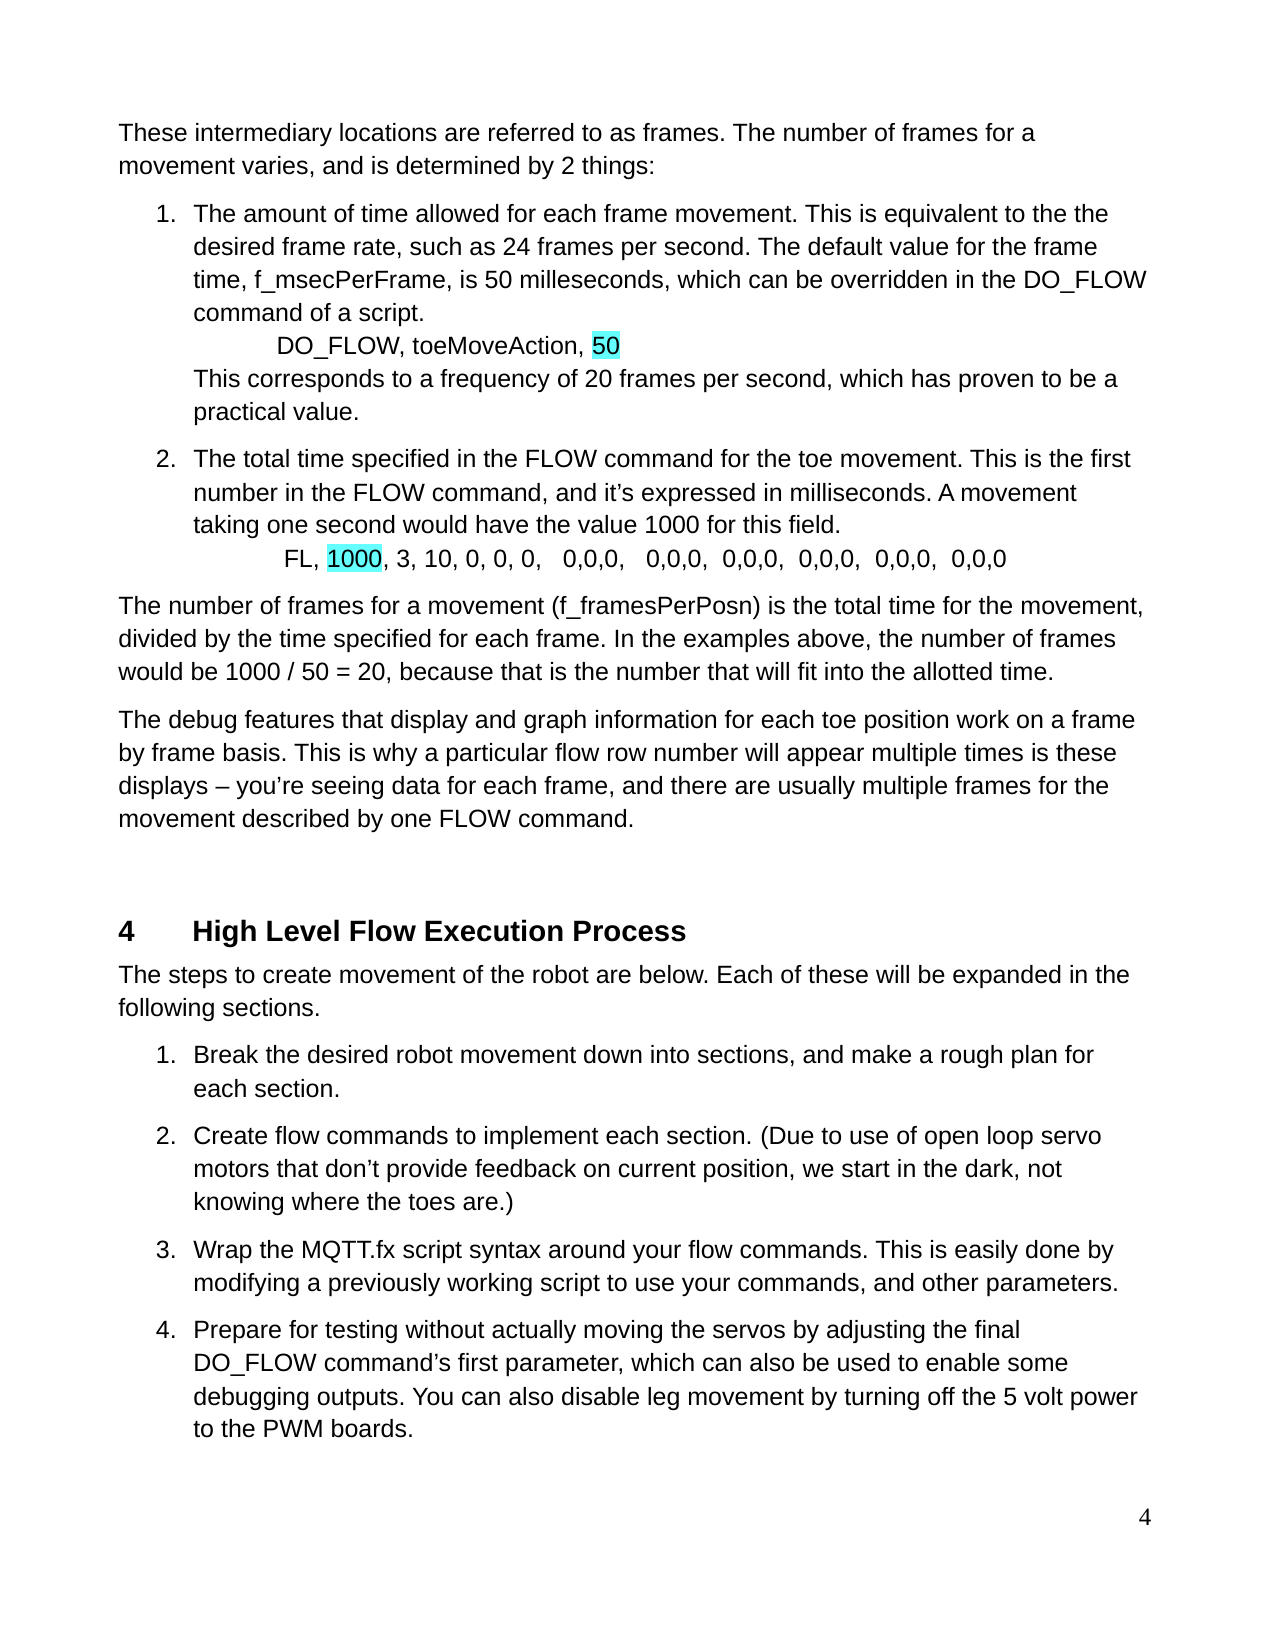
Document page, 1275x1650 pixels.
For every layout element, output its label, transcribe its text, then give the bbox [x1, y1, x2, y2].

list Create flow commands to implement each section. (Due to use of open loop servo motors that don’t provide feedback on current position, we start in the dark, not knowing where the toes are.) [156, 1121, 1151, 1216]
text These intermediary locations are referred to as frames. The number of frames for a movement varies, and is determined by 2 things: [118, 118, 1151, 180]
list Prepare for testing without actually moving the servos by adjusting the final DO_FLOW command’s first parameter, which can also be used to enable some debugging outputs. You can also disable leg movement by turning off the 5 volt power to the PWM boards. [156, 1315, 1151, 1443]
list Break the desired robot movement down into sections, and make a rough plan for each section. [156, 1041, 1151, 1102]
list The total time specified in the FLOW command for the toe movement. This is the first number in the FLOW command, and it’s expressed in milliseconds. A movement taking one second would have the value 1000 for this field. FL, 1000, 3, 10, 0, 0, 0, 0,0,0, 0,0,0, 0,0,0, 0,0,0, 0,0,0, 0,0,0 [156, 444, 1151, 572]
text The steps to create movement of the robot are below. Each of these will be expanded in the following sections. [118, 960, 1151, 1022]
text The number of frames for a movement (f_framesPerPosn) is the total time for the movement, divided by the time specified for each frame. In the examples above, the number of frames would be 1000 / 50 = 20, because that is the number that will fit into the allotted time. [118, 591, 1151, 686]
list The amount of time allowed for each frame movement. This is equivalent to the the desired frame rate, such as 24 frames per second. The default value for the frame time, f_msecPerFrame, is 50 milleseconds, which can be overridden in the DO_FLOW command of a script. DO_FLOW, toeMoveAction, 50 This corresponds to a frequency of 20 frames per second, which has proven to be a practical value. [156, 199, 1151, 426]
list Wrap the MQTT.fx script syntax around your flow commands. This is easily done by modifying a previously working script to use your commands, and other parameters. [156, 1235, 1151, 1297]
text The debug features that display and graph information for each toe position work on a frame by frame basis. This is why a particular flow row number will appear multiple times is these displays – you’re seeing data for each frame, and there are usually multiple frames for the movement described by one FLOW command. [118, 705, 1151, 833]
subtitle High Level Flow Execution Process [118, 914, 1151, 947]
